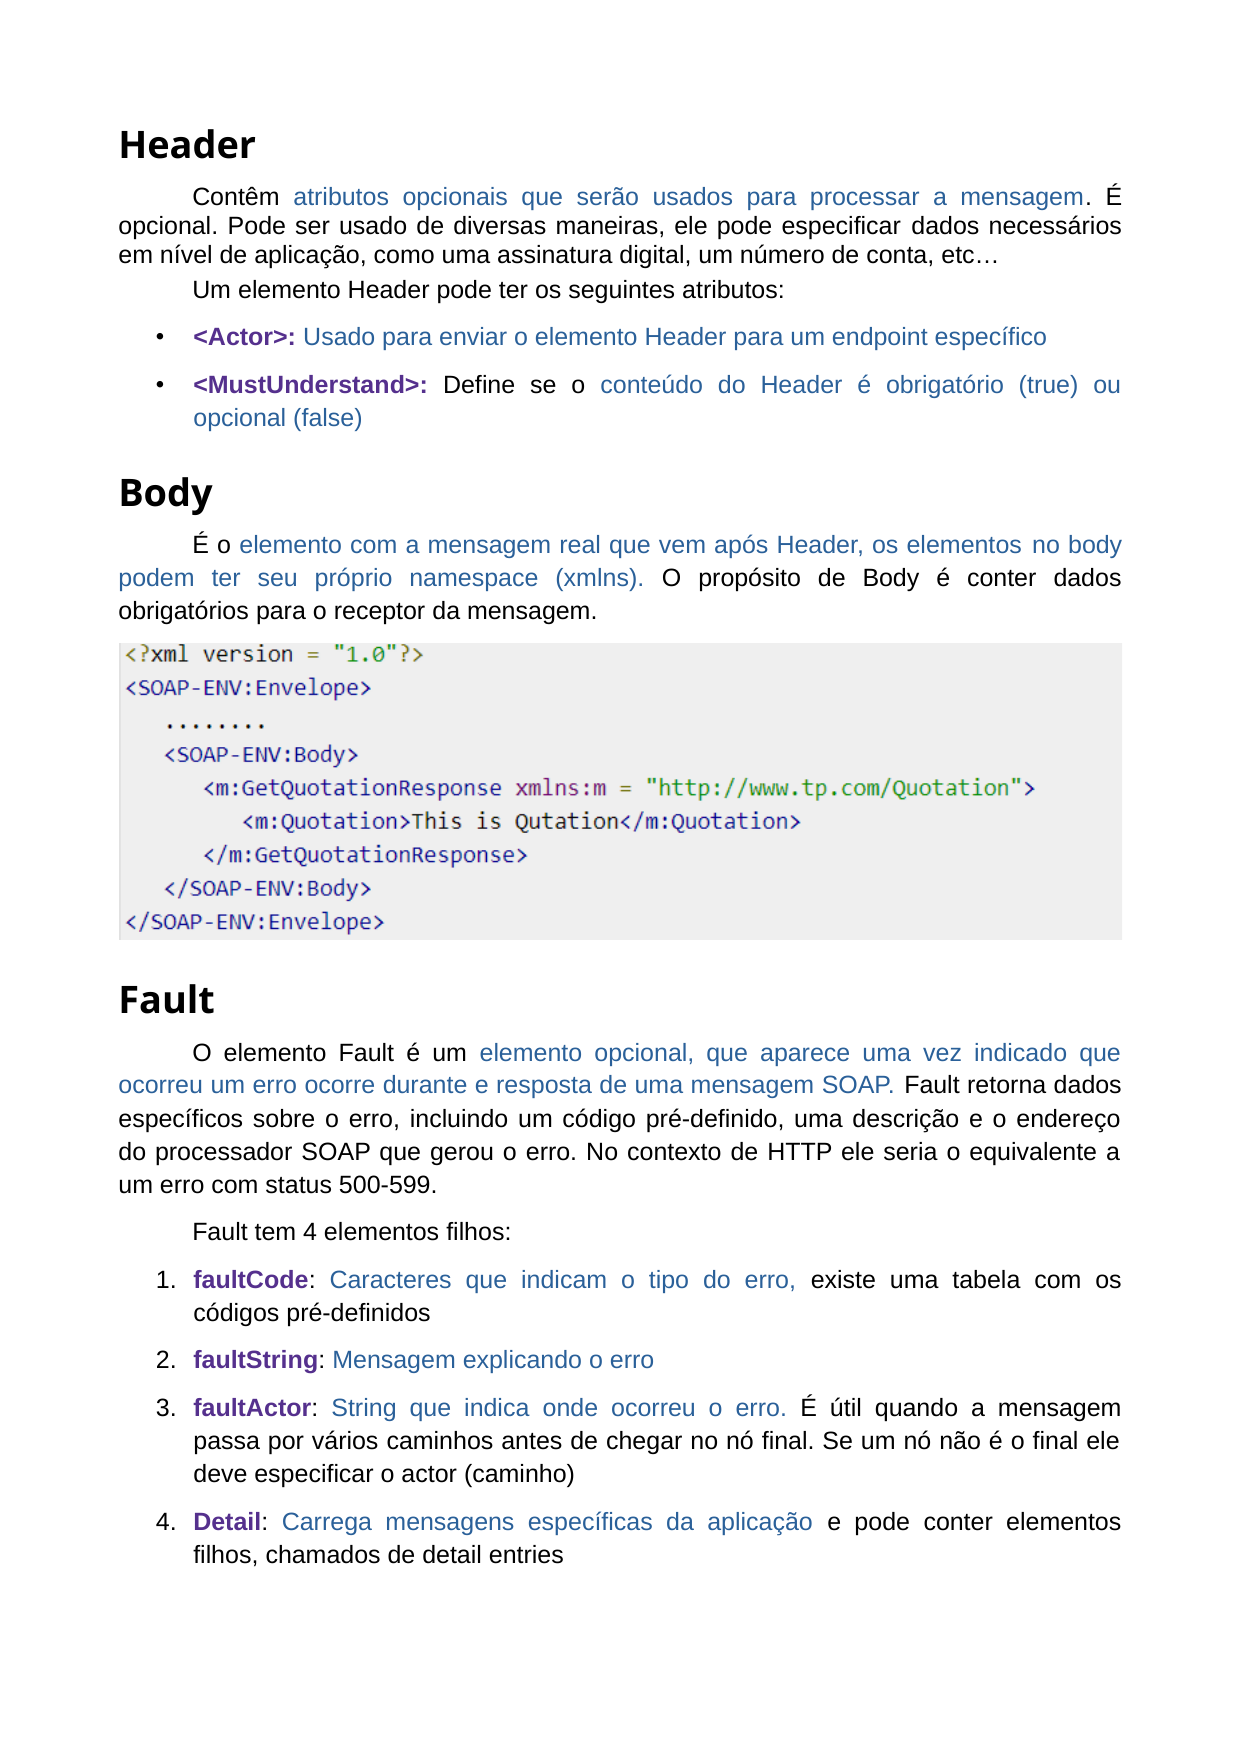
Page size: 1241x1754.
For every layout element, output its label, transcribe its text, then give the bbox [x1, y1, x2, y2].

picture [118, 643, 1123, 940]
list faultActor: String que indica onde ocorreu o erro. É útil quando a mensagem passa por vários caminhos antes de chegar no nó final. Se um nó não é o final ele deve especificar o actor (caminho) [156, 1393, 1122, 1488]
text Um elemento Header pode ter os seguintes atributos: [118, 275, 1122, 303]
list Detail: Carrega mensagens específicas da aplicação e pode conter elementos filhos, chamados de detail entries [156, 1507, 1122, 1568]
subtitle Header [118, 118, 1122, 170]
text É o elemento com a mensagem real que vem após Header, os elementos no body podem ter seu próprio namespace (xmlns). O propósito de Body é conter dados obrigatórios para o receptor da mensagem. [118, 529, 1122, 624]
list <MustUnderstand>: Define se o conteúdo do Header é obrigatório (true) ou opcional (false) [156, 370, 1122, 432]
list <Actor>: Usado para enviar o elemento Header para um endpoint específico [156, 322, 1122, 351]
list faultString: Mensagem explicando o erro [156, 1345, 1122, 1374]
subtitle Fault [118, 973, 1122, 1025]
text Fault tem 4 elementos filhos: [118, 1217, 1122, 1246]
text O elemento Fault é um elemento opcional, que aparece uma vez indicado que ocorreu um erro ocorre durante e resposta de uma mensagem SOAP. Fault retorna dados específicos sobre o erro, incluindo um código pré-definido, uma descrição e o endereço do processador SOAP que gerou o erro. No contexto de HTTP ele seria o equivalente a um erro com status 500-599. [118, 1037, 1122, 1198]
subtitle Body [118, 465, 1122, 517]
list faultCode: Caracteres que indicam o tipo do erro, existe uma tabela com os códigos pré-definidos [156, 1265, 1122, 1327]
text Contêm atributos opcionais que serão usados para processar a mensagem. É opcional. Pode ser usado de diversas maneiras, ele pode especificar dados necessários em nível de aplicação, como uma assinatura digital, um número de conta, etc… [118, 182, 1122, 268]
